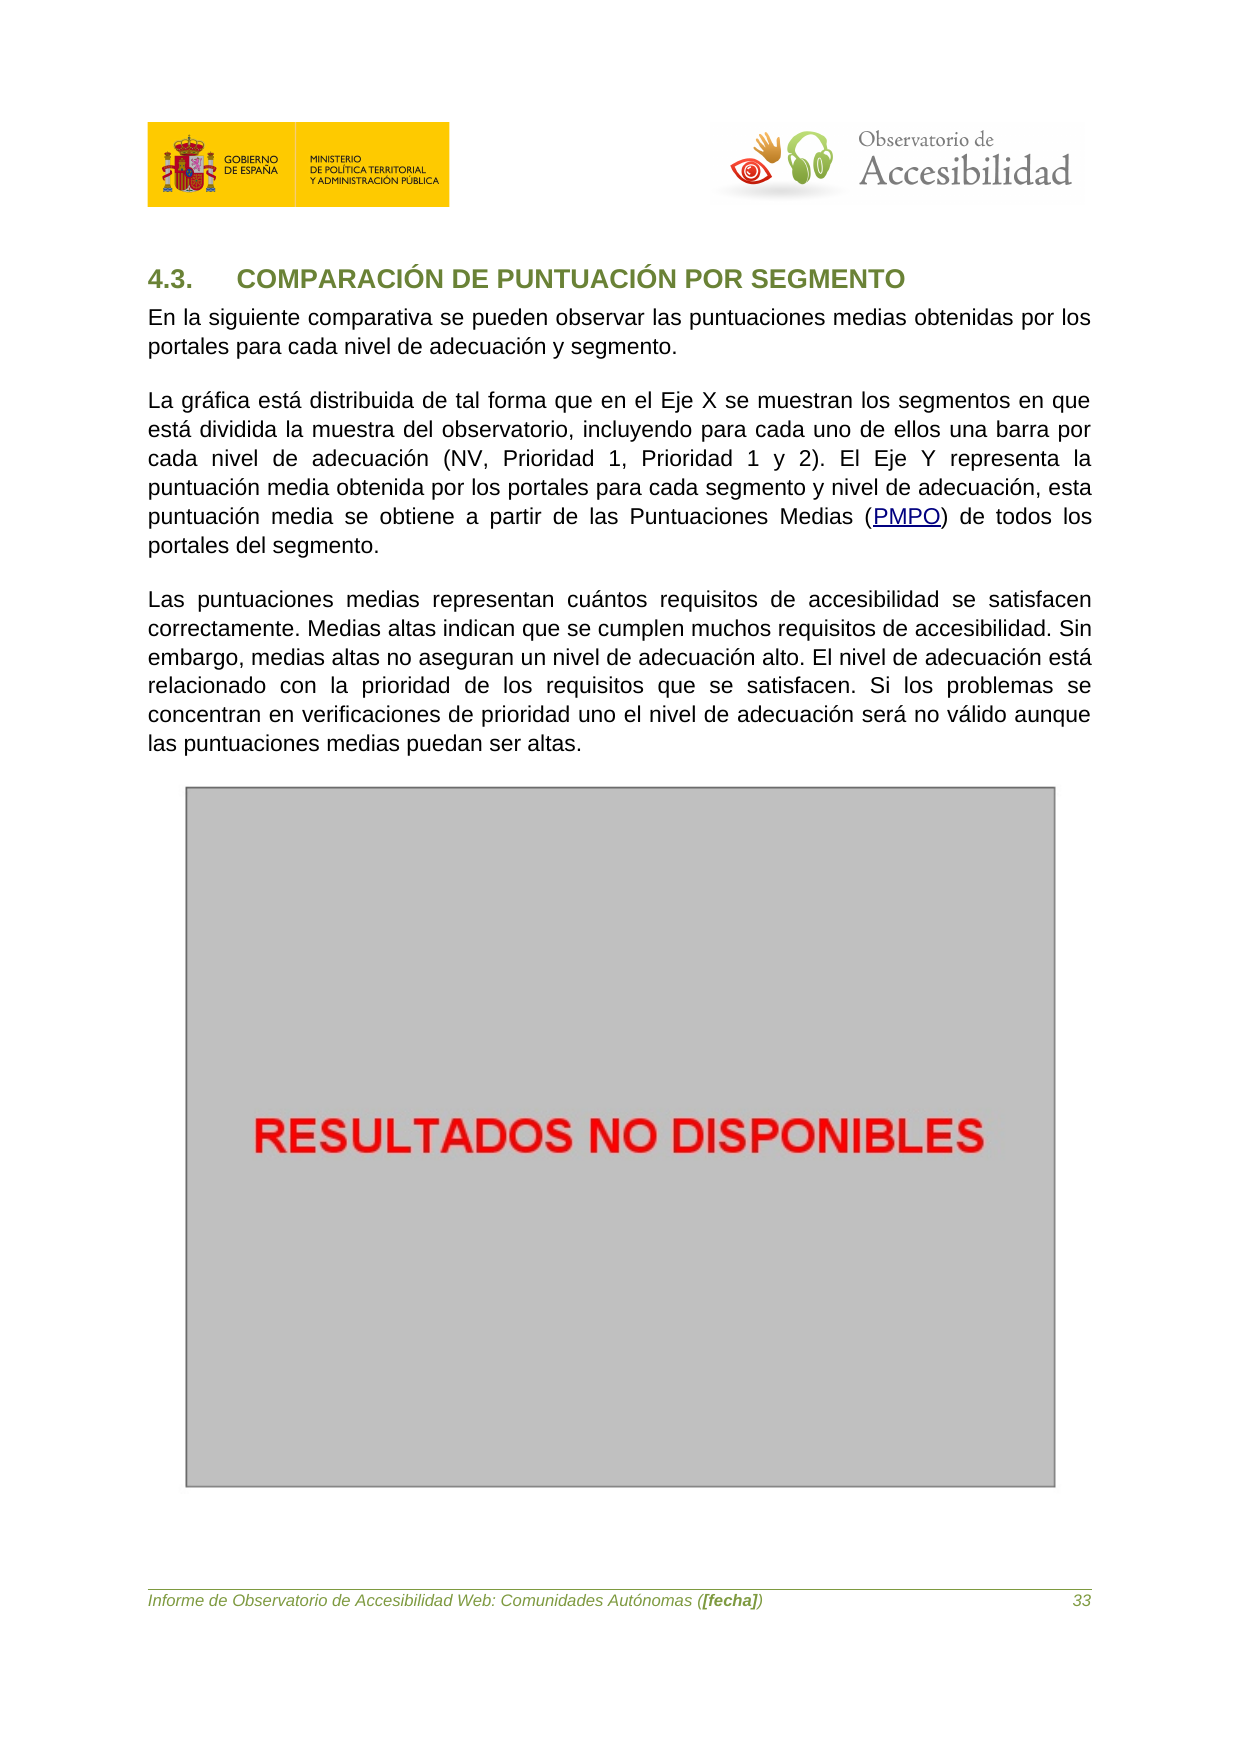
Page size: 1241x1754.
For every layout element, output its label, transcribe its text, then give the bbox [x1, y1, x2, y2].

list Comparación de puntuación por segmento [148, 263, 1092, 294]
text En la siguiente comparativa se pueden observar las puntuaciones medias obtenidas por los portales para cada nivel de adecuación y segmento. [148, 304, 1092, 359]
text La gráfica está distribuida de tal forma que en el Eje X se muestran los segmentos en que está dividida la muestra del observatorio, incluyendo para cada uno de ellos una barra por cada nivel de adecuación (NV, Prioridad 1, Prioridad 1 y 2). El Eje Y representa la puntuación media obtenida por los portales para cada segmento y nivel de adecuación, esta puntuación media se obtiene a partir de las Puntuaciones Medias (PMPO) de todos los portales del segmento. [148, 387, 1092, 558]
text Las puntuaciones medias representan cuántos requisitos de accesibilidad se satisfacen correctamente. Medias altas indican que se cumplen muchos requisitos de accesibilidad. Sin embargo, medias altas no aseguran un nivel de adecuación alto. El nivel de adecuación está relacionado con la prioridad de los requisitos que se satisfacen. Si los problemas se concentran en verificaciones de prioridad uno el nivel de adecuación será no válido aunque las puntuaciones medias puedan ser altas. [148, 586, 1092, 757]
